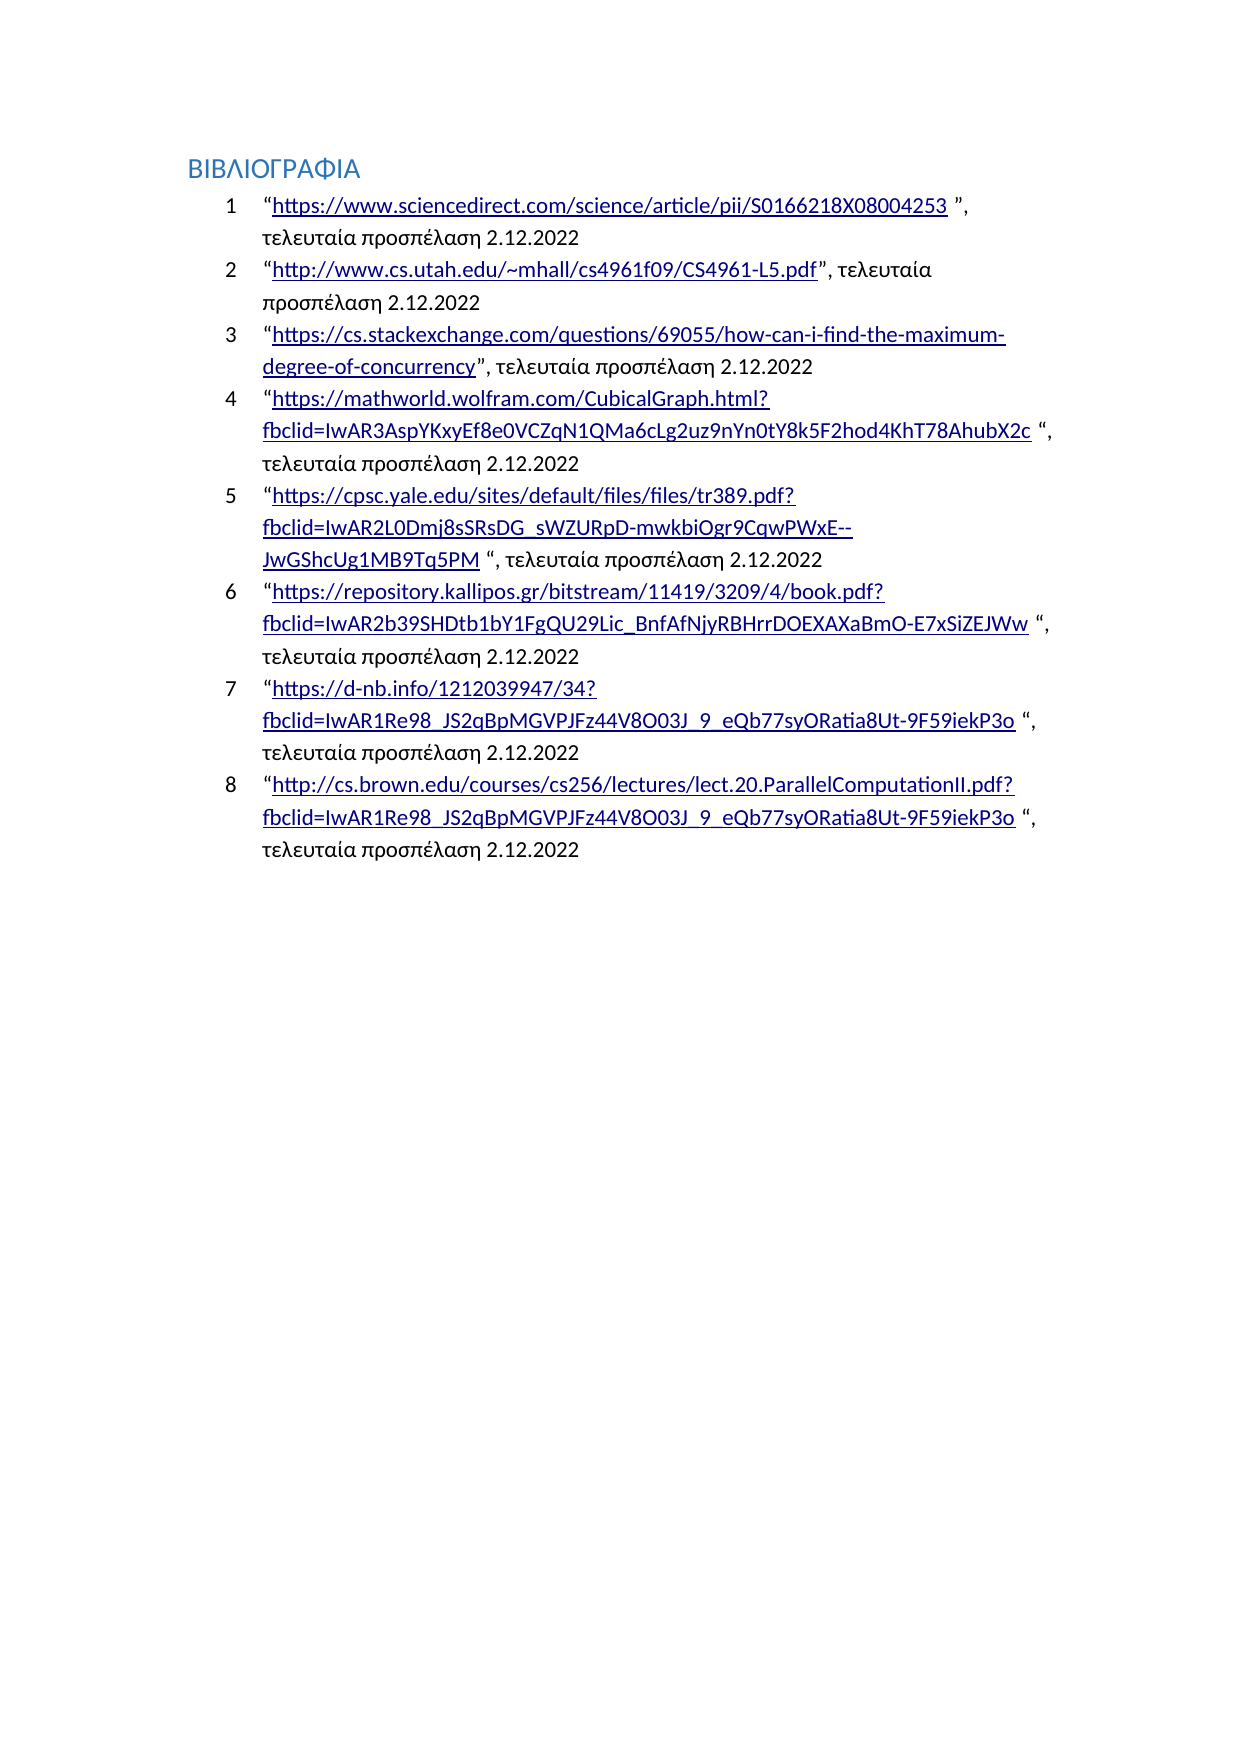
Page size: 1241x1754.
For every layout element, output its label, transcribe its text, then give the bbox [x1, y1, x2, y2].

list “https://cs.stackexchange.com/questions/69055/how-can-i-find-the-maximum-degree-of-concurrency”, τελευταία προσπέλαση 2.12.2022 [225, 320, 1053, 380]
list “https://repository.kallipos.gr/bitstream/11419/3209/4/book.pdf?fbclid=IwAR2b39SHDtb1bY1FgQU29Lic_BnfAfNjyRBHrrDOEXAXaBmO-E7xSiZEJWw “, τελευταία προσπέλαση 2.12.2022 [225, 577, 1053, 670]
list “https://cpsc.yale.edu/sites/default/files/files/tr389.pdf?fbclid=IwAR2L0Dmj8sSRsDG_sWZURpD-mwkbiOgr9CqwPWxE--JwGShcUg1MB9Tq5PM “, τελευταία προσπέλαση 2.12.2022 [225, 481, 1053, 573]
list “https://mathworld.wolfram.com/CubicalGraph.html?fbclid=IwAR3AspYKxyEf8e0VCZqN1QMa6cLg2uz9nYn0tY8k5F2hod4KhT78AhubX2c “, τελευταία προσπέλαση 2.12.2022 [225, 384, 1053, 477]
subtitle ΒΙΒΛΙΟΓΡΑΦΙΑ [187, 150, 1053, 186]
list “https://www.sciencedirect.com/science/article/pii/S0166218X08004253 ”, τελευταία προσπέλαση 2.12.2022 [225, 191, 1053, 251]
list “http://www.cs.utah.edu/~mhall/cs4961f09/CS4961-L5.pdf”, τελευταία προσπέλαση 2.12.2022 [225, 256, 1053, 316]
list “https://d-nb.info/1212039947/34?fbclid=IwAR1Re98_JS2qBpMGVPJFz44V8O03J_9_eQb77syORatia8Ut-9F59iekP3o “, τελευταία προσπέλαση 2.12.2022 [225, 674, 1053, 766]
list “http://cs.brown.edu/courses/cs256/lectures/lect.20.ParallelComputationII.pdf?fbclid=IwAR1Re98_JS2qBpMGVPJFz44V8O03J_9_eQb77syORatia8Ut-9F59iekP3o “, τελευταία προσπέλαση 2.12.2022 [225, 771, 1053, 863]
